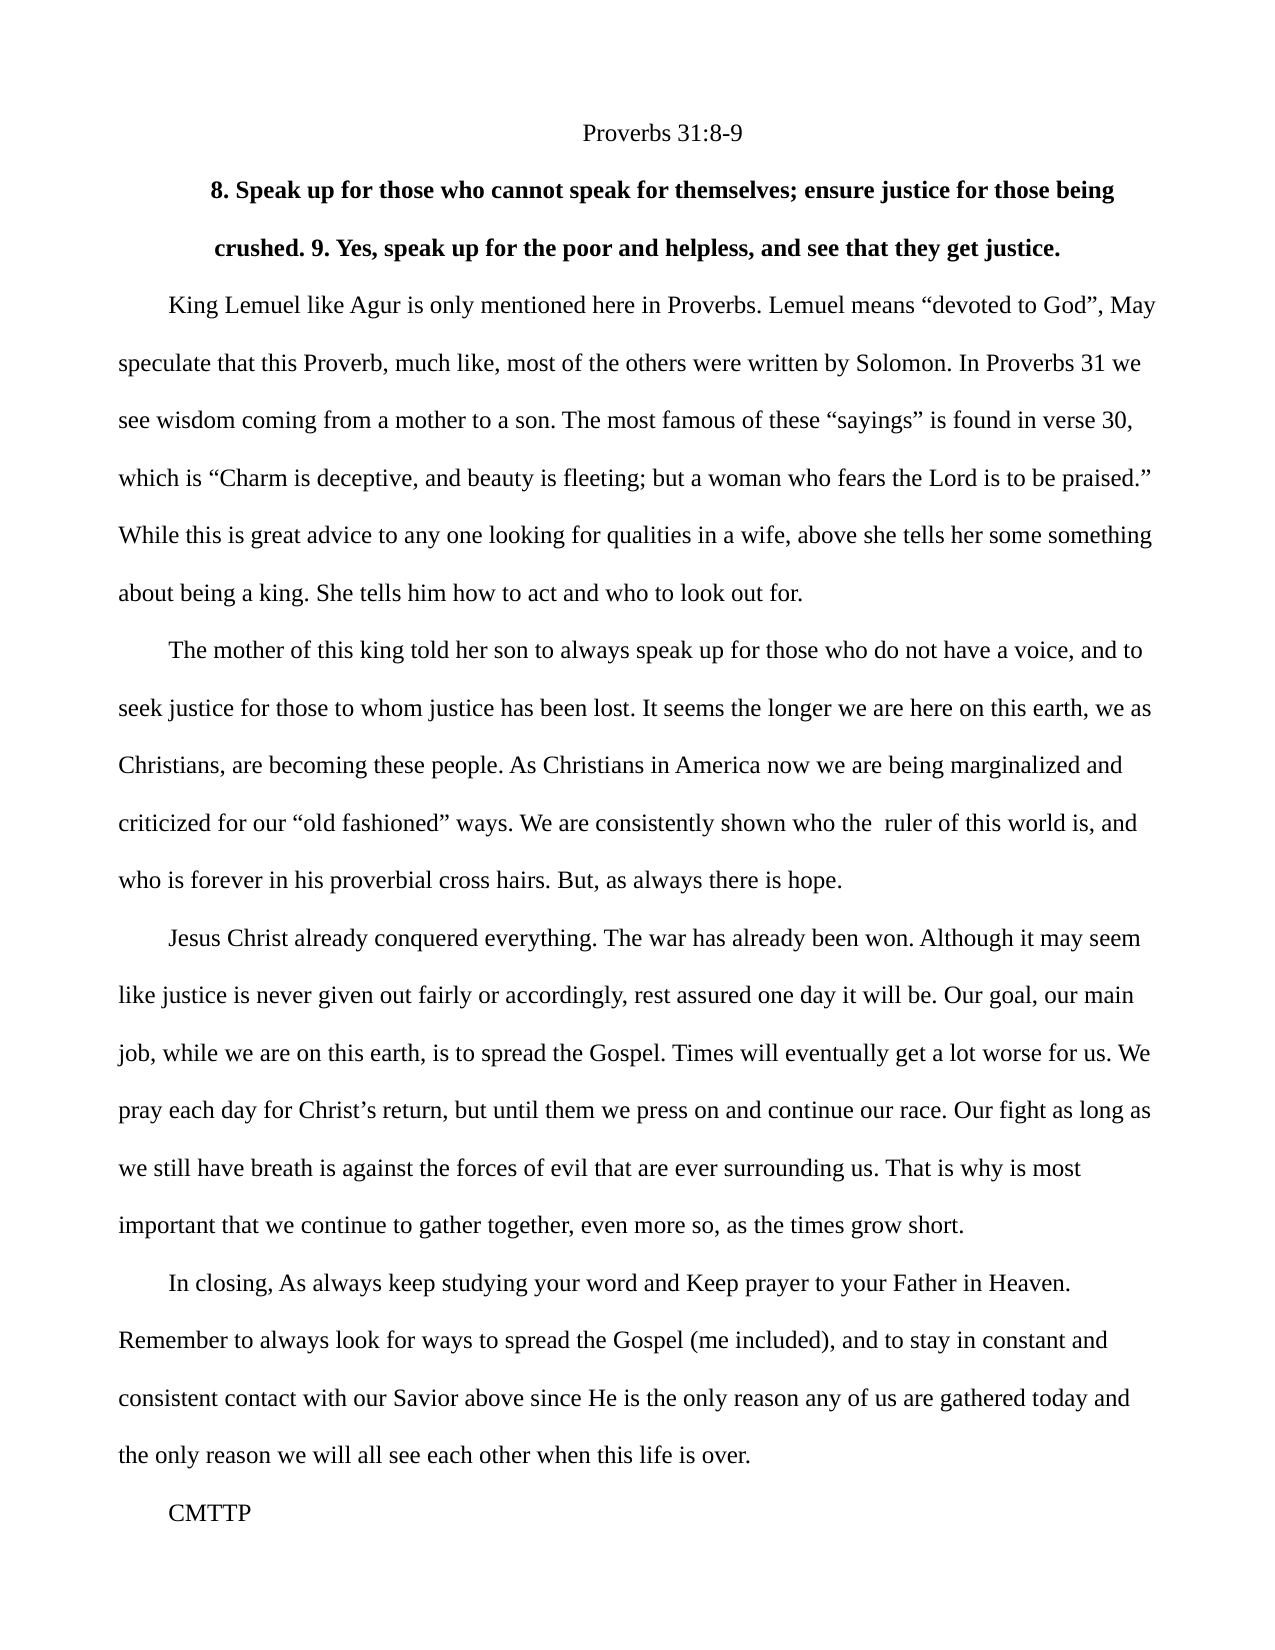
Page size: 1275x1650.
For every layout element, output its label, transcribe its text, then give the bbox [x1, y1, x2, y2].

text Jesus Christ already conquered everything. The war has already been won. Although it may seem like justice is never given out fairly or accordingly, rest assured one day it will be. Our goal, our main job, while we are on this earth, is to spread the Gospel. Times will eventually get a lot worse for us. We pray each day for Christ’s return, but until them we press on and continue our race. Our fight as long as we still have breath is against the forces of evil that are ever surrounding us. That is why is most important that we continue to gather together, even more so, as the times grow short. [118, 923, 1157, 1239]
text Proverbs 31:8-9 [118, 118, 1157, 147]
text 8. Speak up for those who cannot speak for themselves; ensure justice for those being crushed. 9. Yes, speak up for the poor and helpless, and see that they get justice. [118, 176, 1157, 262]
text The mother of this king told her son to always speak up for those who do not have a voice, and to seek justice for those to whom justice has been lost. It seems the longer we are here on this earth, we as Christians, are becoming these people. As Christians in America now we are being marginalized and criticized for our “old fashioned” ways. We are consistently shown who the ruler of this world is, and who is forever in his proverbial cross hairs. But, as always there is hope. [118, 636, 1157, 894]
text CMTTP [118, 1498, 1157, 1527]
text King Lemuel like Agur is only mentioned here in Proverbs. Lemuel means “devoted to God”, May speculate that this Proverb, much like, most of the others were written by Solomon. In Proverbs 31 we see wisdom coming from a mother to a son. The most famous of these “sayings” is found in verse 30, which is “Charm is deceptive, and beauty is fleeting; but a woman who fears the Lord is to be praised.” While this is great advice to any one looking for qualities in a wife, above she tells her some something about being a king. She tells him how to act and who to look out for. [118, 291, 1157, 607]
text In closing, As always keep studying your word and Keep prayer to your Father in Heaven. Remember to always look for ways to spread the Gospel (me included), and to stay in constant and consistent contact with our Savior above since He is the only reason any of us are gathered today and the only reason we will all see each other when this life is over. [118, 1268, 1157, 1469]
